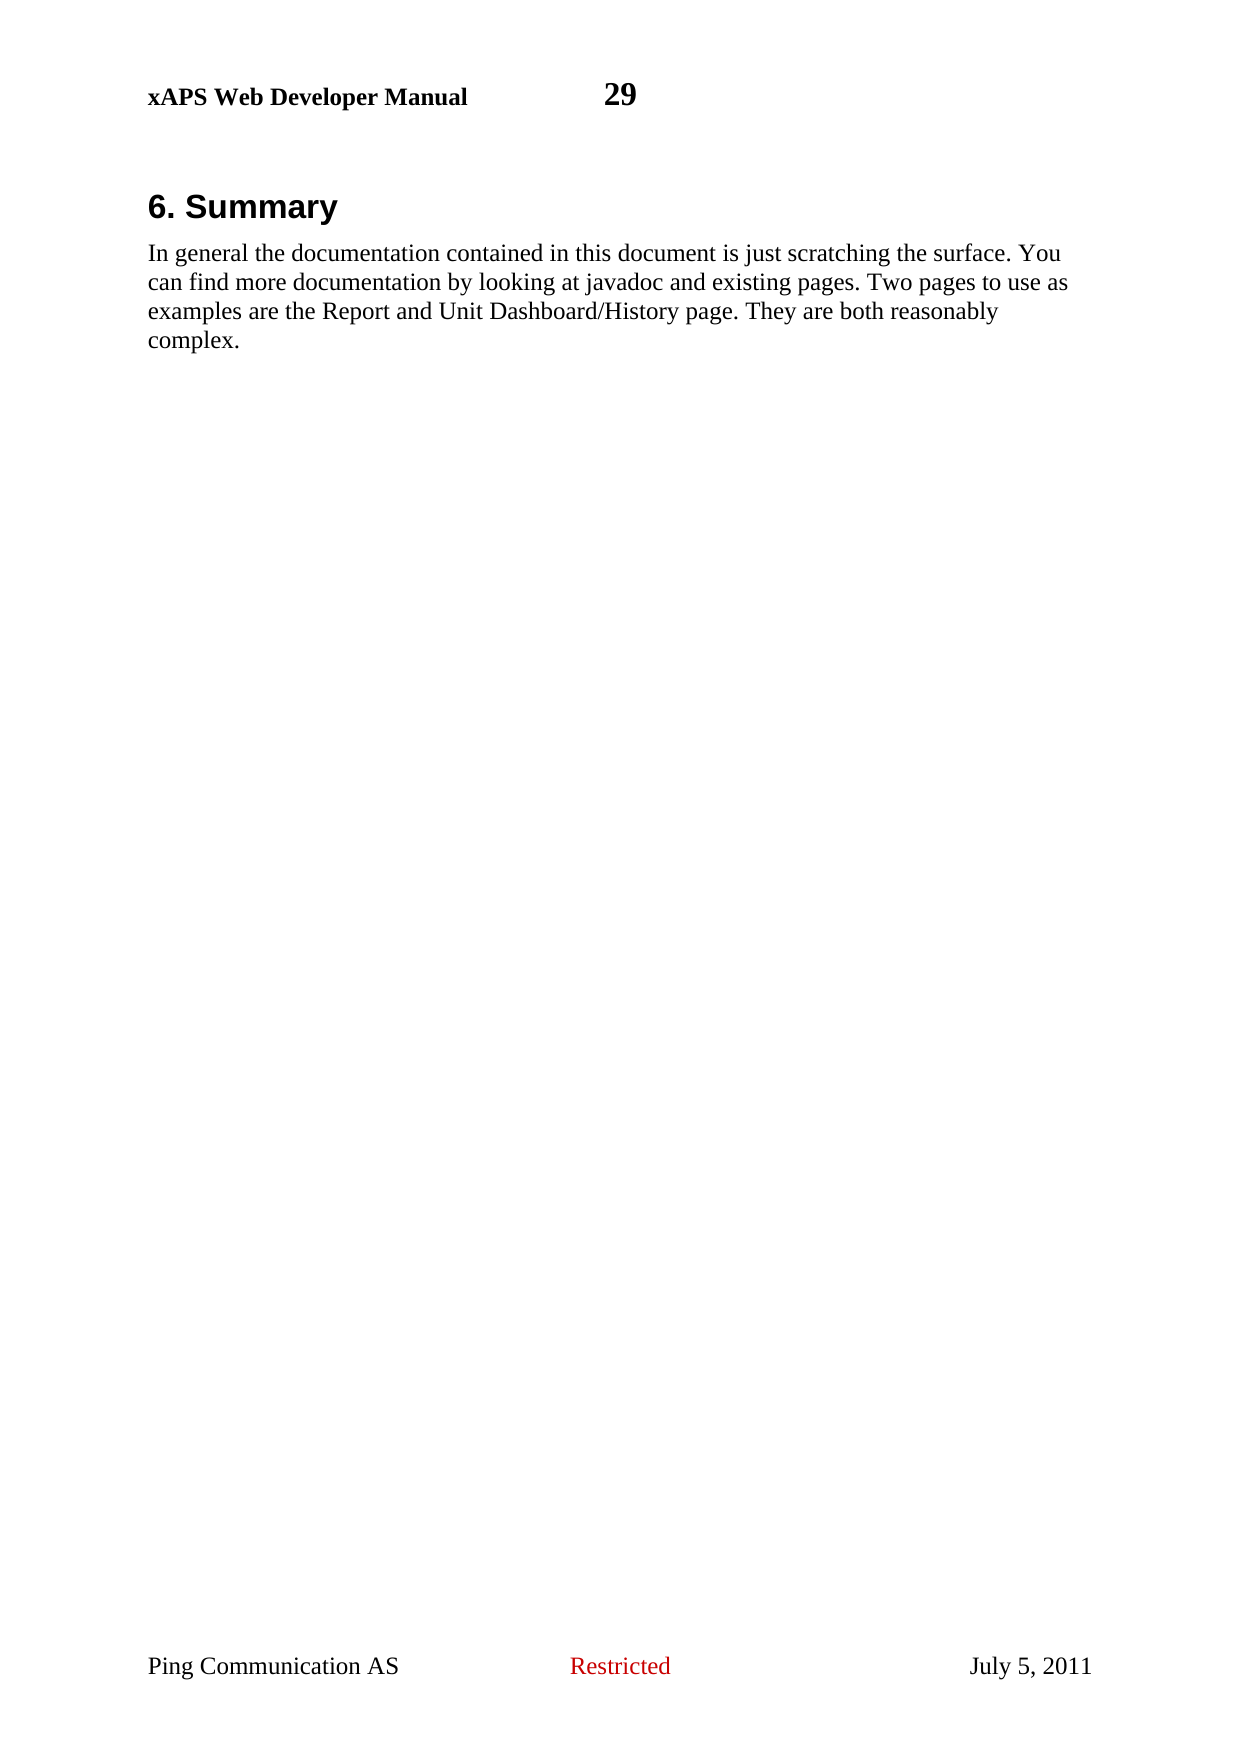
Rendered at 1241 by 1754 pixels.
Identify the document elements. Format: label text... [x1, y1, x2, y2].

subtitle 6. Summary [148, 187, 1092, 226]
text In general the documentation contained in this document is just scratching the surface. You can find more documentation by looking at javadoc and existing pages. Two pages to use as examples are the Report and Unit Dashboard/History page. They are both reasonably complex. [148, 238, 1092, 353]
